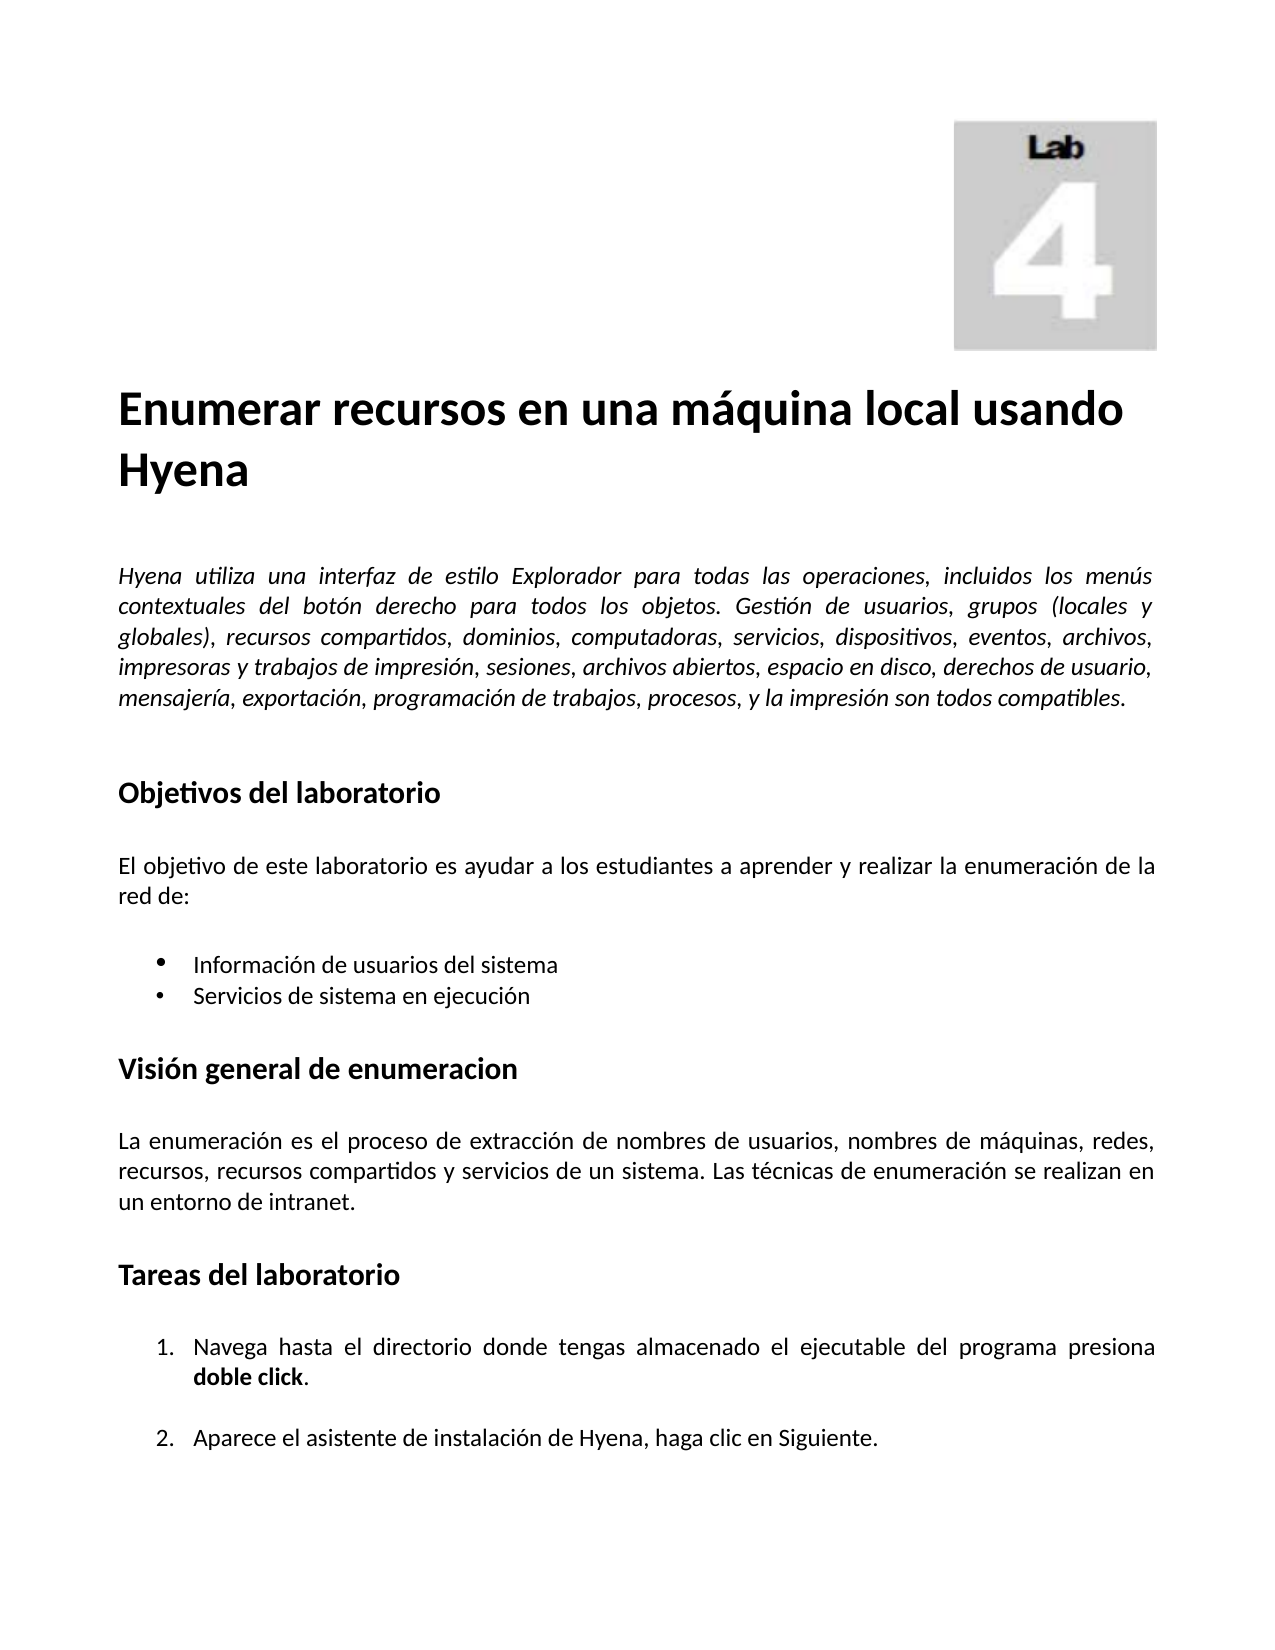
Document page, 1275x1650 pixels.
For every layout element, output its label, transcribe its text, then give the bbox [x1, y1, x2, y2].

list Aparece el asistente de instalación de Hyena, haga clic en Siguiente. [156, 1422, 1157, 1453]
text Tareas del laboratorio [118, 1255, 1157, 1293]
list Información de usuarios del sistema [156, 949, 1157, 980]
text La enumeración es el proceso de extracción de nombres de usuarios, nombres de máquinas, redes, recursos, recursos compartidos y servicios de un sistema. Las técnicas de enumeración se realizan en un entorno de intranet. [118, 1125, 1157, 1217]
list Navega hasta el directorio donde tengas almacenado el ejecutable del programa presiona doble click. [156, 1331, 1157, 1392]
text Visión general de enumeracion [118, 1049, 1157, 1087]
text Hyena utiliza una interfaz de estilo Explorador para todas las operaciones, incluidos los menús contextuales del botón derecho para todos los objetos. Gestión de usuarios, grupos (locales y globales), recursos compartidos, dominios, computadoras, servicios, dispositivos, eventos, archivos, impresoras y trabajos de impresión, sesiones, archivos abiertos, espacio en disco, derechos de usuario, mensajería, exportación, programación de trabajos, procesos, y la impresión son todos compatibles. [118, 560, 1157, 713]
text El objetivo de este laboratorio es ayudar a los estudiantes a aprender y realizar la enumeración de la red de: [118, 850, 1157, 911]
picture [953, 118, 1157, 351]
text Objetivos del laboratorio [118, 774, 1157, 812]
text Enumerar recursos en una máquina local usando Hyena [118, 377, 1157, 499]
list Servicios de sistema en ejecución [156, 980, 1157, 1011]
